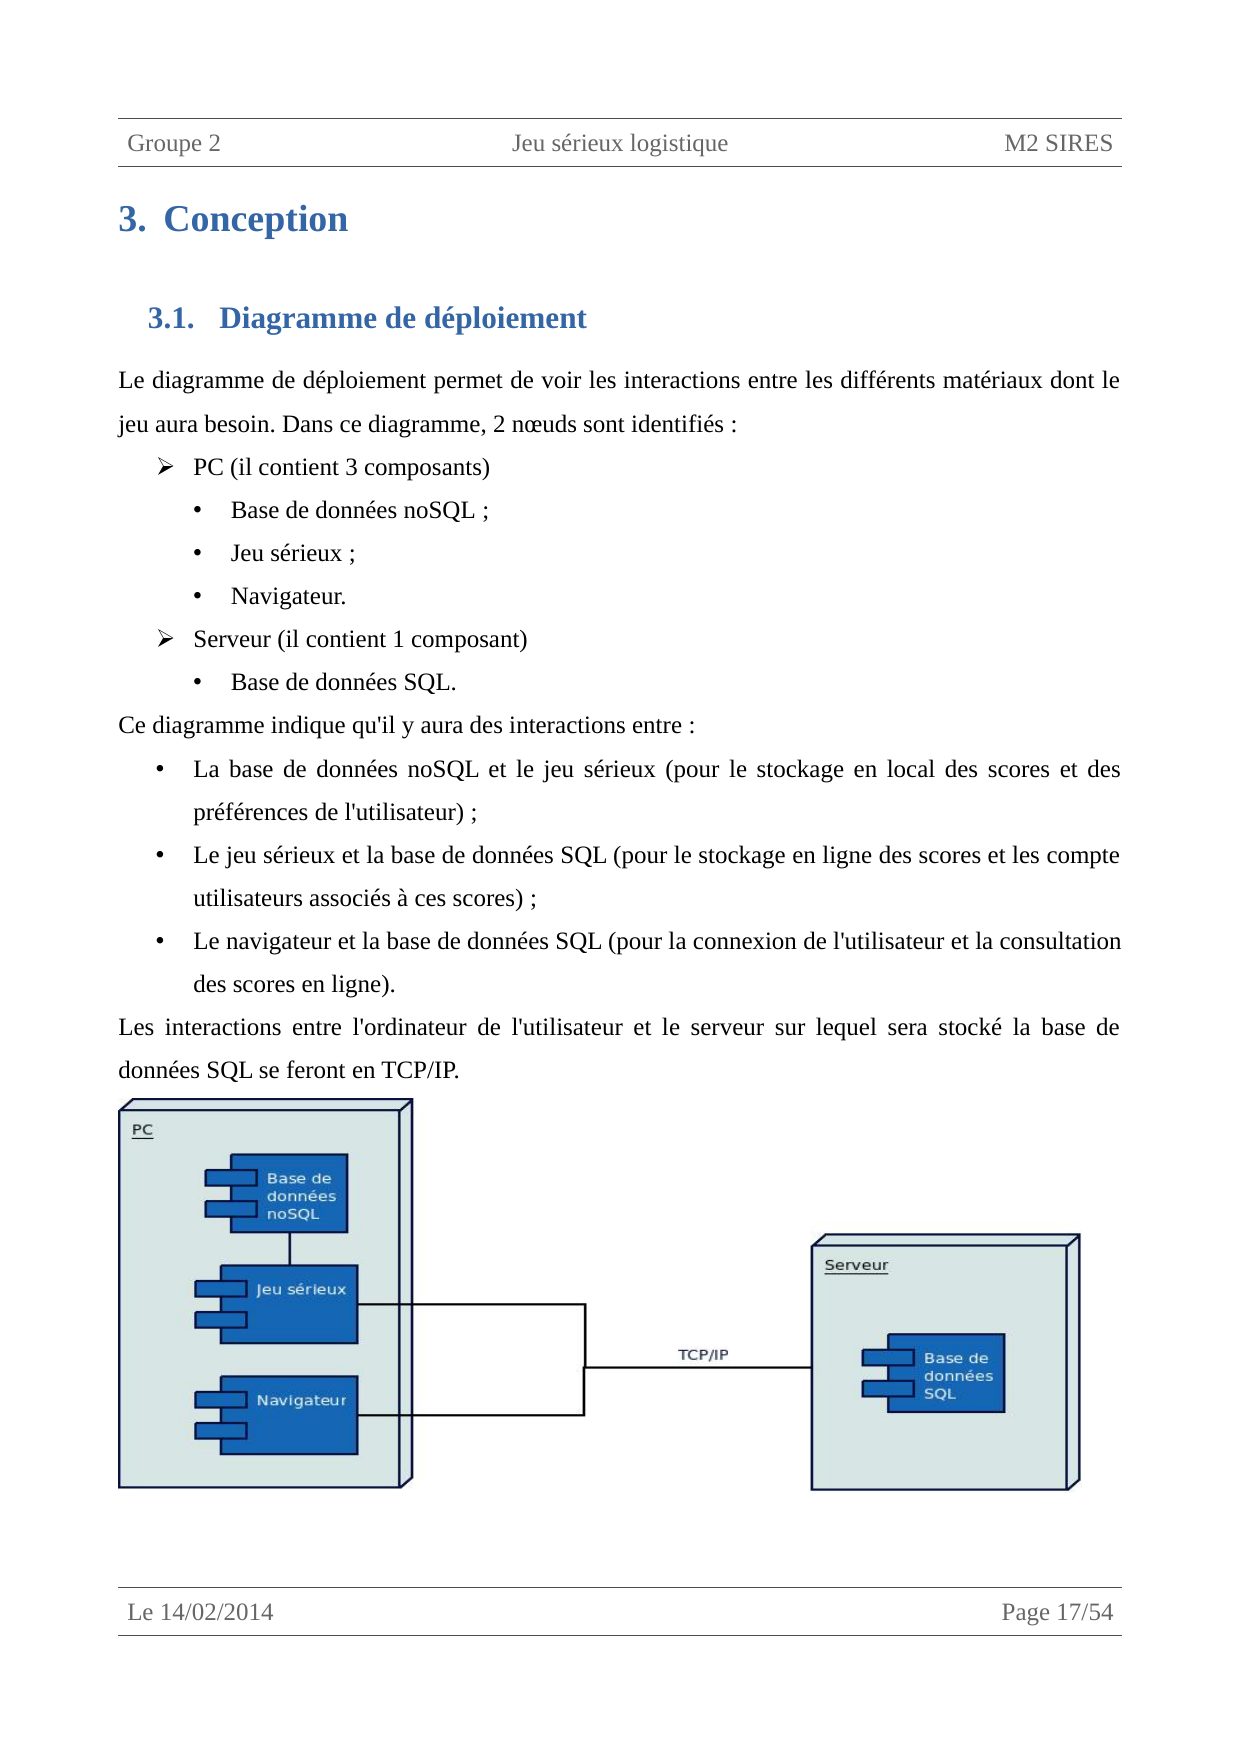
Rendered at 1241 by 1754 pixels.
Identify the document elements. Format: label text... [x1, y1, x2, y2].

subtitle Diagramme de déploiement [145, 299, 1122, 335]
list Base de données SQL. [193, 667, 1122, 696]
text Les interactions entre l'ordinateur de l'utilisateur et le serveur sur lequel sera stocké la base de données SQL se feront en TCP/IP. [118, 1012, 1122, 1084]
picture [118, 1098, 1082, 1493]
text Le diagramme de déploiement permet de voir les interactions entre les différents matériaux dont le jeu aura besoin. Dans ce diagramme, 2 nœuds sont identifiés : [118, 366, 1122, 437]
list Serveur (il contient 1 composant) [156, 624, 1122, 653]
subtitle Conception [118, 196, 1122, 240]
list Le navigateur et la base de données SQL (pour la connexion de l'utilisateur et la consultation des scores en ligne). [156, 926, 1122, 998]
text Ce diagramme indique qu'il y aura des interactions entre : [118, 711, 1122, 739]
list Navigateur. [193, 581, 1122, 610]
list Base de données noSQL ; [193, 495, 1122, 524]
list La base de données noSQL et le jeu sérieux (pour le stockage en local des scores et des préférences de l'utilisateur) ; [156, 754, 1122, 826]
list Le jeu sérieux et la base de données SQL (pour le stockage en ligne des scores et les compte utilisateurs associés à ces scores) ; [156, 840, 1122, 912]
list PC (il contient 3 composants) [156, 452, 1122, 481]
list Jeu sérieux ; [193, 538, 1122, 567]
